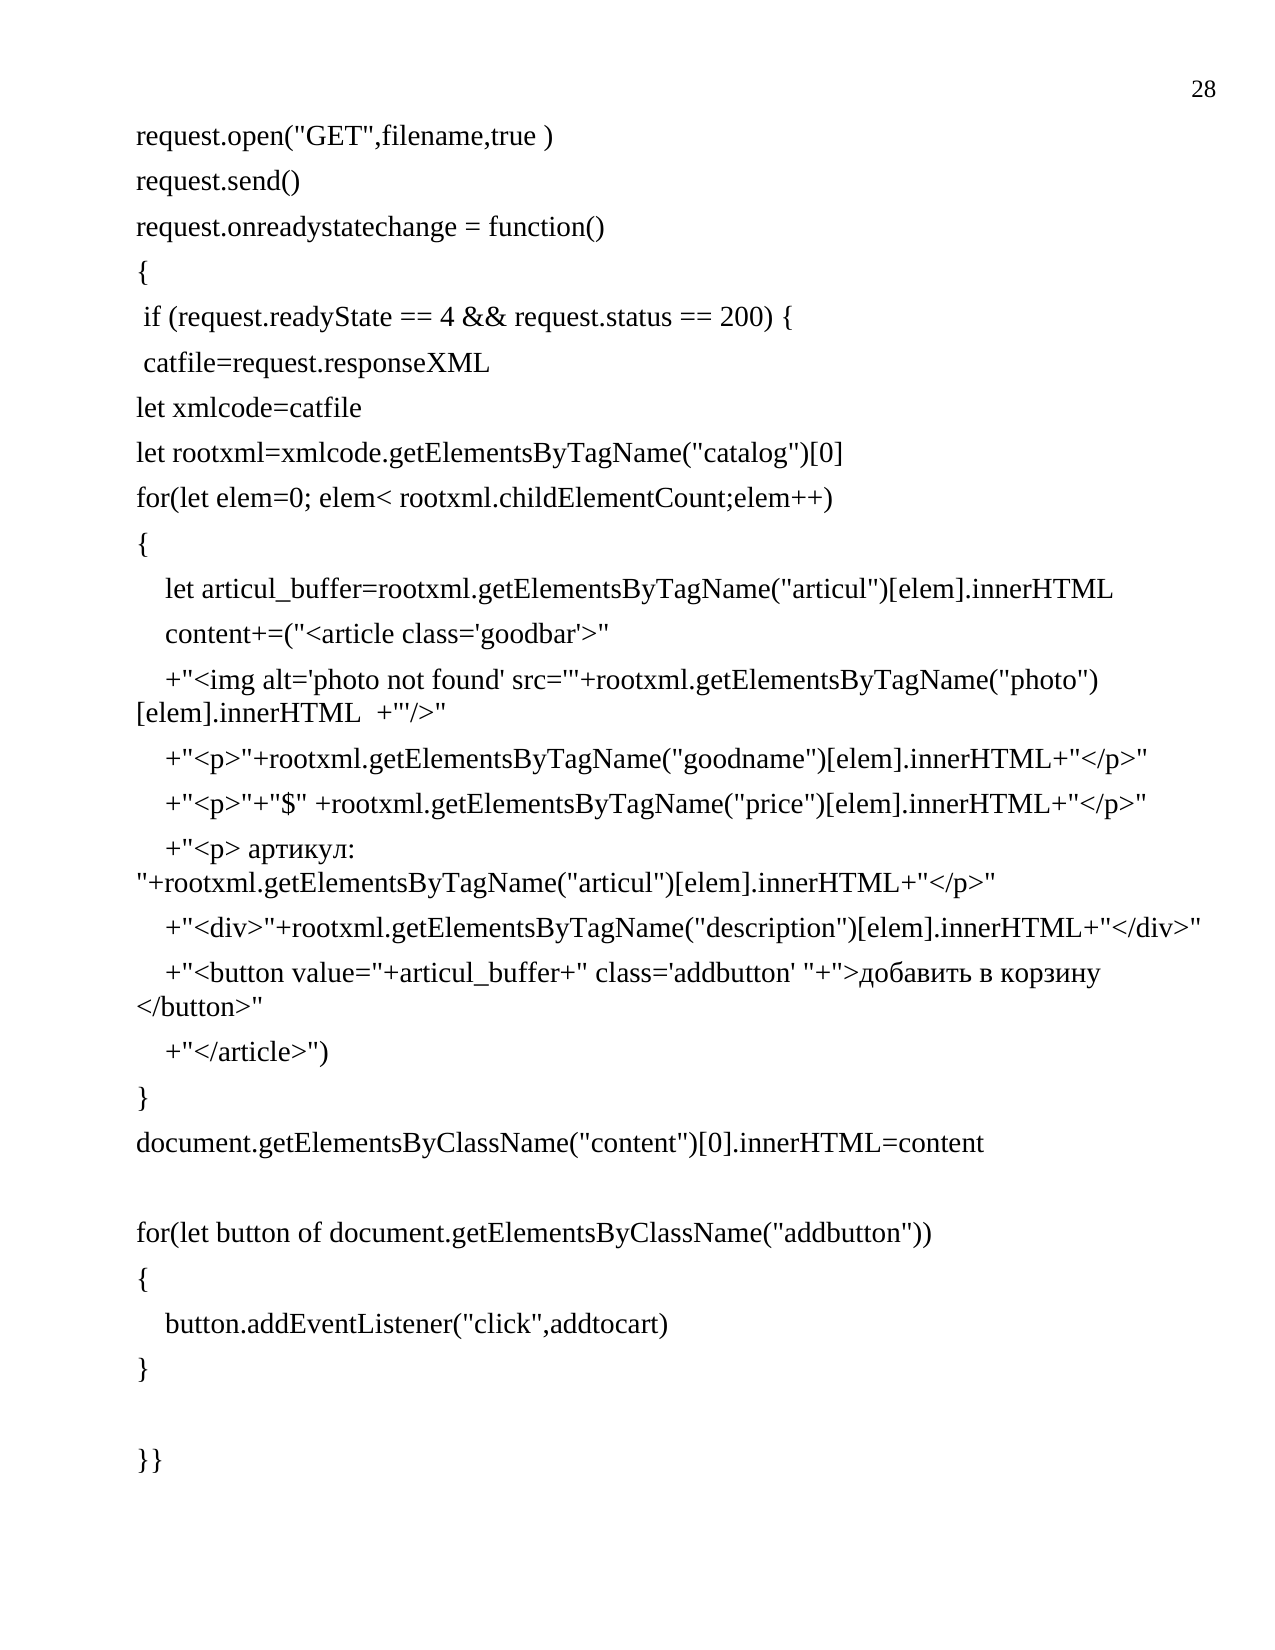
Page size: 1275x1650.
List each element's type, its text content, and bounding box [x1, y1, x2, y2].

text button.addEventListener("click",addtocart) [136, 1306, 1216, 1340]
text for(let elem=0; elem< rootxml.childElementCount;elem++) [136, 481, 1216, 514]
text +"<img alt='photo not found' src='"+rootxml.getElementsByTagName("photo")[elem].innerHTML +"'/>" [136, 662, 1216, 729]
text }} [136, 1442, 1216, 1476]
text let articul_buffer=rootxml.getElementsByTagName("articul")[elem].innerHTML [136, 571, 1216, 605]
text let xmlcode=catfile [136, 390, 1216, 423]
text { [136, 526, 1216, 559]
text } [136, 1080, 1216, 1113]
text } [136, 1352, 1216, 1385]
text content+=("<article class='goodbar'>" [136, 617, 1216, 650]
text +"<div>"+rootxml.getElementsByTagName("description")[elem].innerHTML+"</div>" [136, 910, 1216, 944]
text for(let button of document.getElementsByClassName("addbutton")) [136, 1216, 1216, 1249]
text let rootxml=xmlcode.getElementsByTagName("catalog")[0] [136, 435, 1216, 469]
text +"<p> артикул: "+rootxml.getElementsByTagName("articul")[elem].innerHTML+"</p>" [136, 831, 1216, 898]
text document.getElementsByClassName("content")[0].innerHTML=content [136, 1125, 1216, 1158]
text +"</article>") [136, 1034, 1216, 1068]
text +"<button value="+articul_buffer+" class='addbutton' "+">добавить в корзину </button>" [136, 956, 1216, 1023]
text request.send() [136, 163, 1216, 197]
text if (request.readyState == 4 && request.status == 200) { [136, 299, 1216, 333]
text +"<p>"+rootxml.getElementsByTagName("goodname")[elem].innerHTML+"</p>" [136, 741, 1216, 774]
text { [136, 254, 1216, 288]
text request.onreadystatechange = function() [136, 209, 1216, 242]
text catfile=request.responseXML [136, 345, 1216, 378]
text +"<p>"+"$" +rootxml.getElementsByTagName("price")[elem].innerHTML+"</p>" [136, 786, 1216, 819]
text { [136, 1261, 1216, 1294]
text request.open("GET",filename,true ) [136, 118, 1216, 152]
